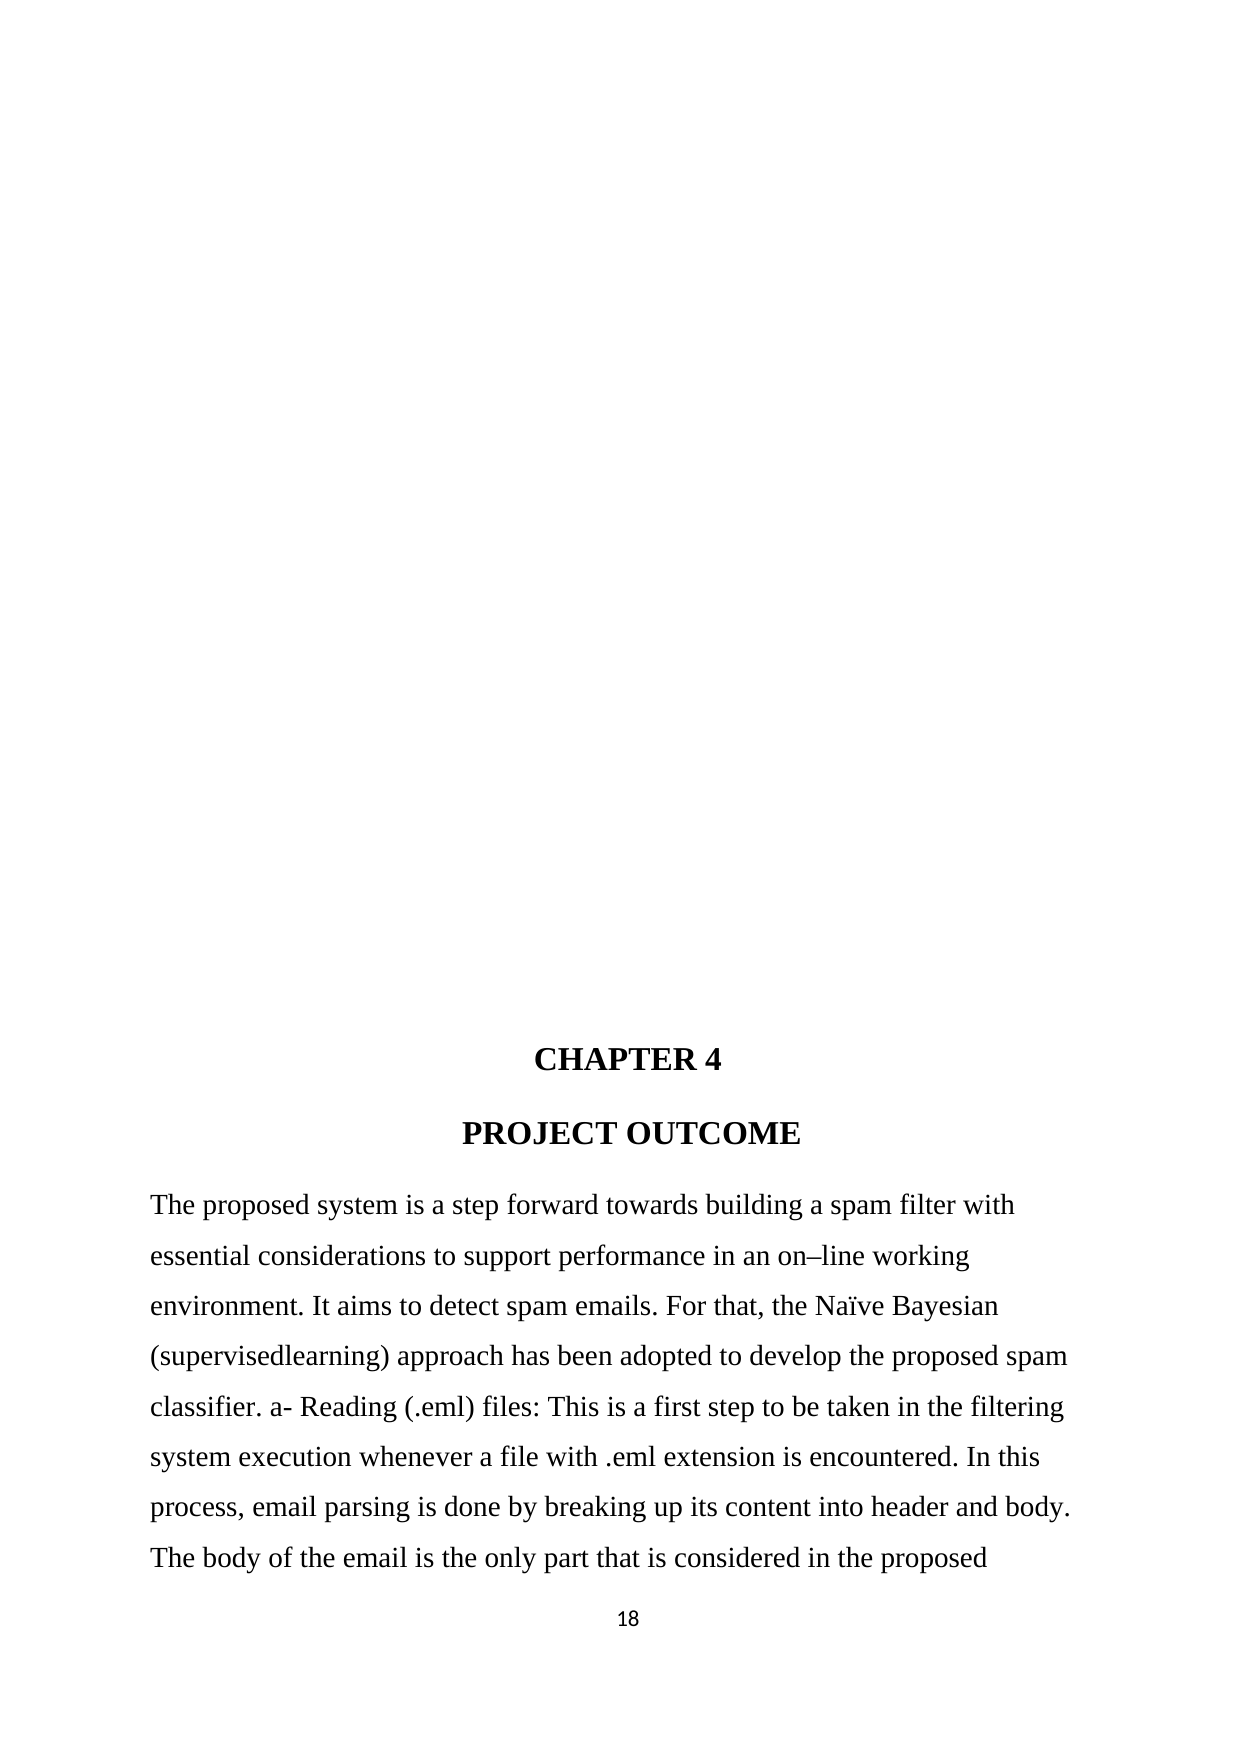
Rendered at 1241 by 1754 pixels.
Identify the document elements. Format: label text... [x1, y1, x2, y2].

text PROJECT OUTCOME [150, 1113, 1105, 1152]
text CHAPTER 4 [150, 1039, 1105, 1077]
text The proposed system is a step forward towards building a spam filter with essential considerations to support performance in an on–line working environment. It aims to detect spam emails. For that, the Naïve Bayesian (supervisedlearning) approach has been adopted to develop the proposed spam classifier. a- Reading (.eml) files: This is a first step to be taken in the filtering system execution whenever a file with .eml extension is encountered. In this process, email parsing is done by breaking up its content into header and body. The body of the email is the only part that is considered in the proposed [150, 1187, 1105, 1573]
